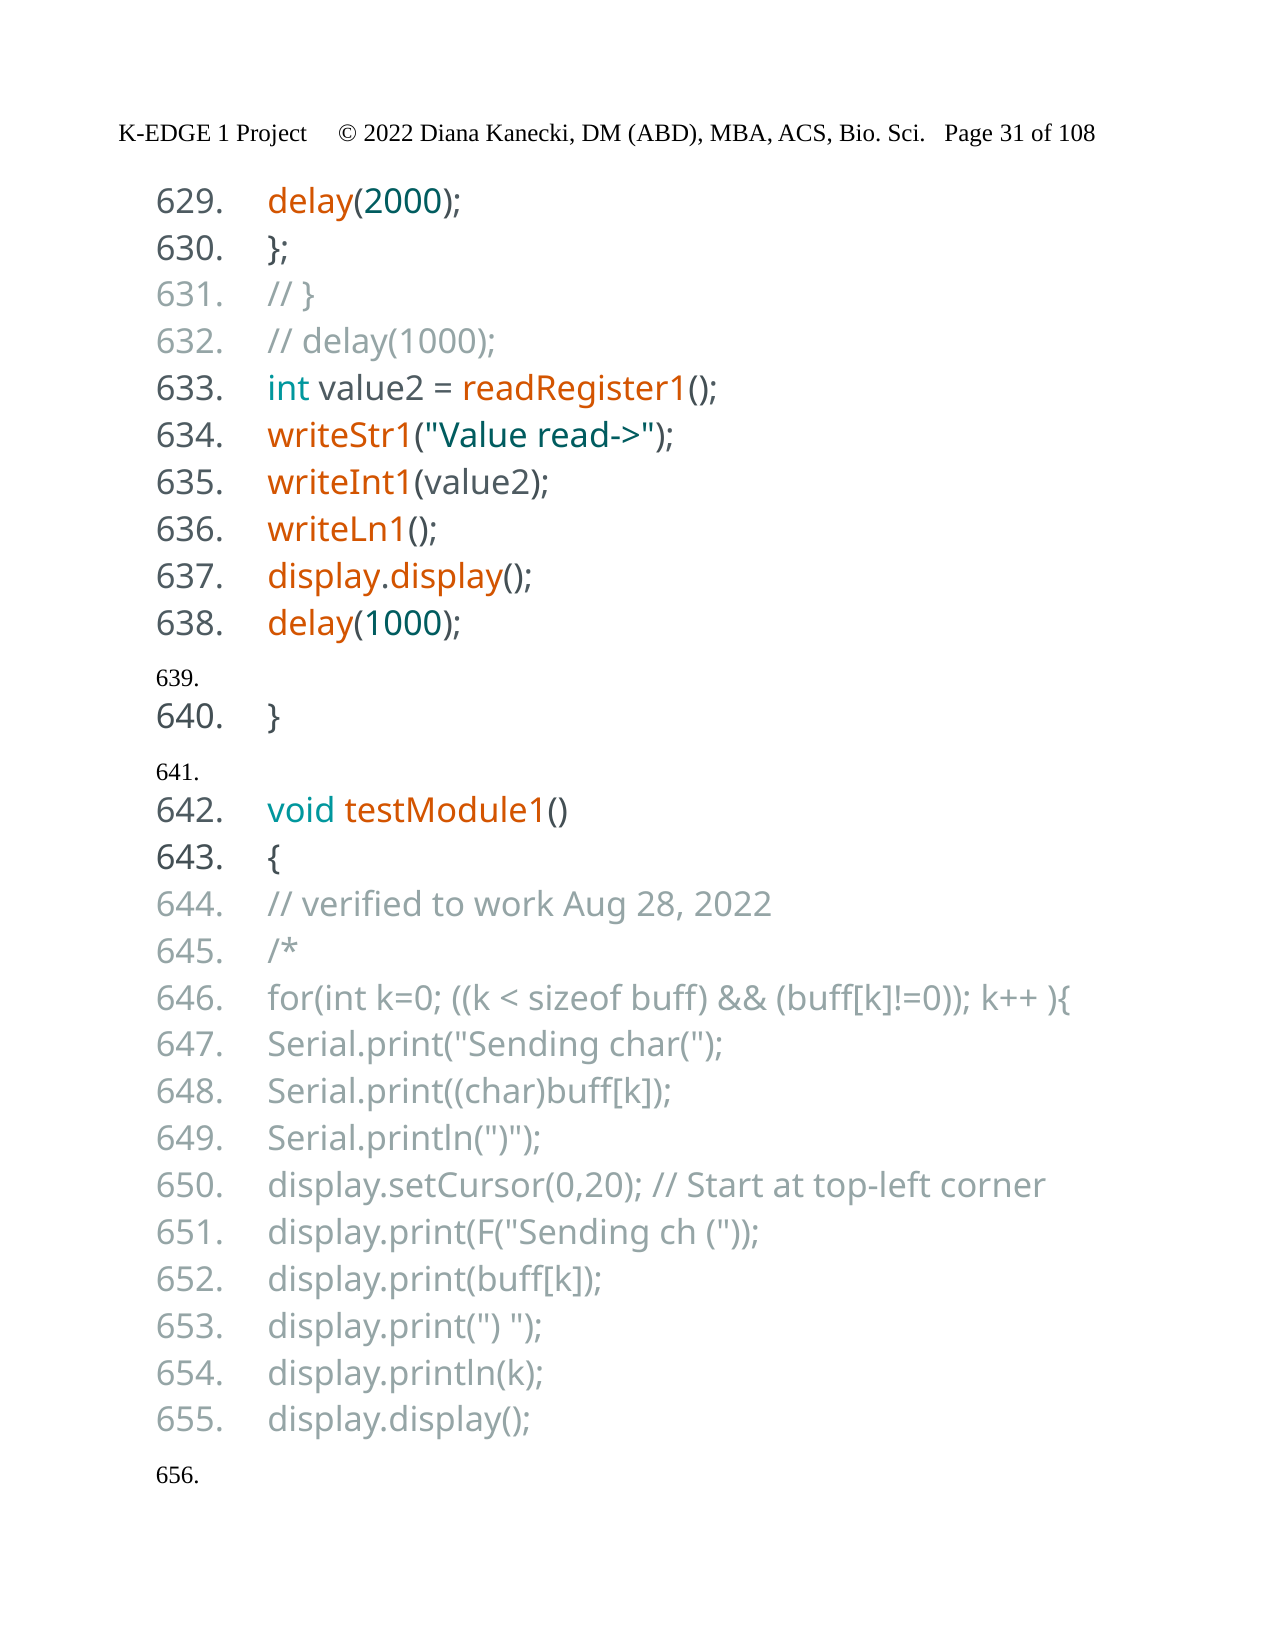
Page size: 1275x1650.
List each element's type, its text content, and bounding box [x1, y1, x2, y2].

list Serial.print((char)buff[k]); [156, 1067, 1157, 1114]
list delay(2000); [156, 176, 1157, 223]
list display.setCursor(0,20); // Start at top-left corner [156, 1161, 1157, 1208]
list } [156, 692, 1157, 739]
list /* [156, 926, 1157, 973]
list display.display(); [156, 1395, 1157, 1442]
list void testModule1() [156, 786, 1157, 833]
list }; [156, 223, 1157, 270]
list // verified to work Aug 28, 2022 [156, 879, 1157, 926]
list display.println(k); [156, 1348, 1157, 1395]
list display.display(); [156, 551, 1157, 598]
list display.print(F("Sending ch (")); [156, 1208, 1157, 1254]
list delay(1000); [156, 598, 1157, 645]
list // delay(1000); [156, 317, 1157, 364]
list Serial.println(")"); [156, 1114, 1157, 1161]
list display.print(") "); [156, 1301, 1157, 1348]
list Serial.print("Sending char("); [156, 1020, 1157, 1067]
list writeStr1("Value read->"); [156, 411, 1157, 458]
list display.print(buff[k]); [156, 1254, 1157, 1301]
list writeInt1(value2); [156, 458, 1157, 504]
list int value2 = readRegister1(); [156, 364, 1157, 411]
list for(int k=0; ((k < sizeof buff) && (buff[k]!=0)); k++ ){ [156, 973, 1157, 1020]
list writeLn1(); [156, 504, 1157, 551]
list { [156, 833, 1157, 879]
list // } [156, 270, 1157, 317]
